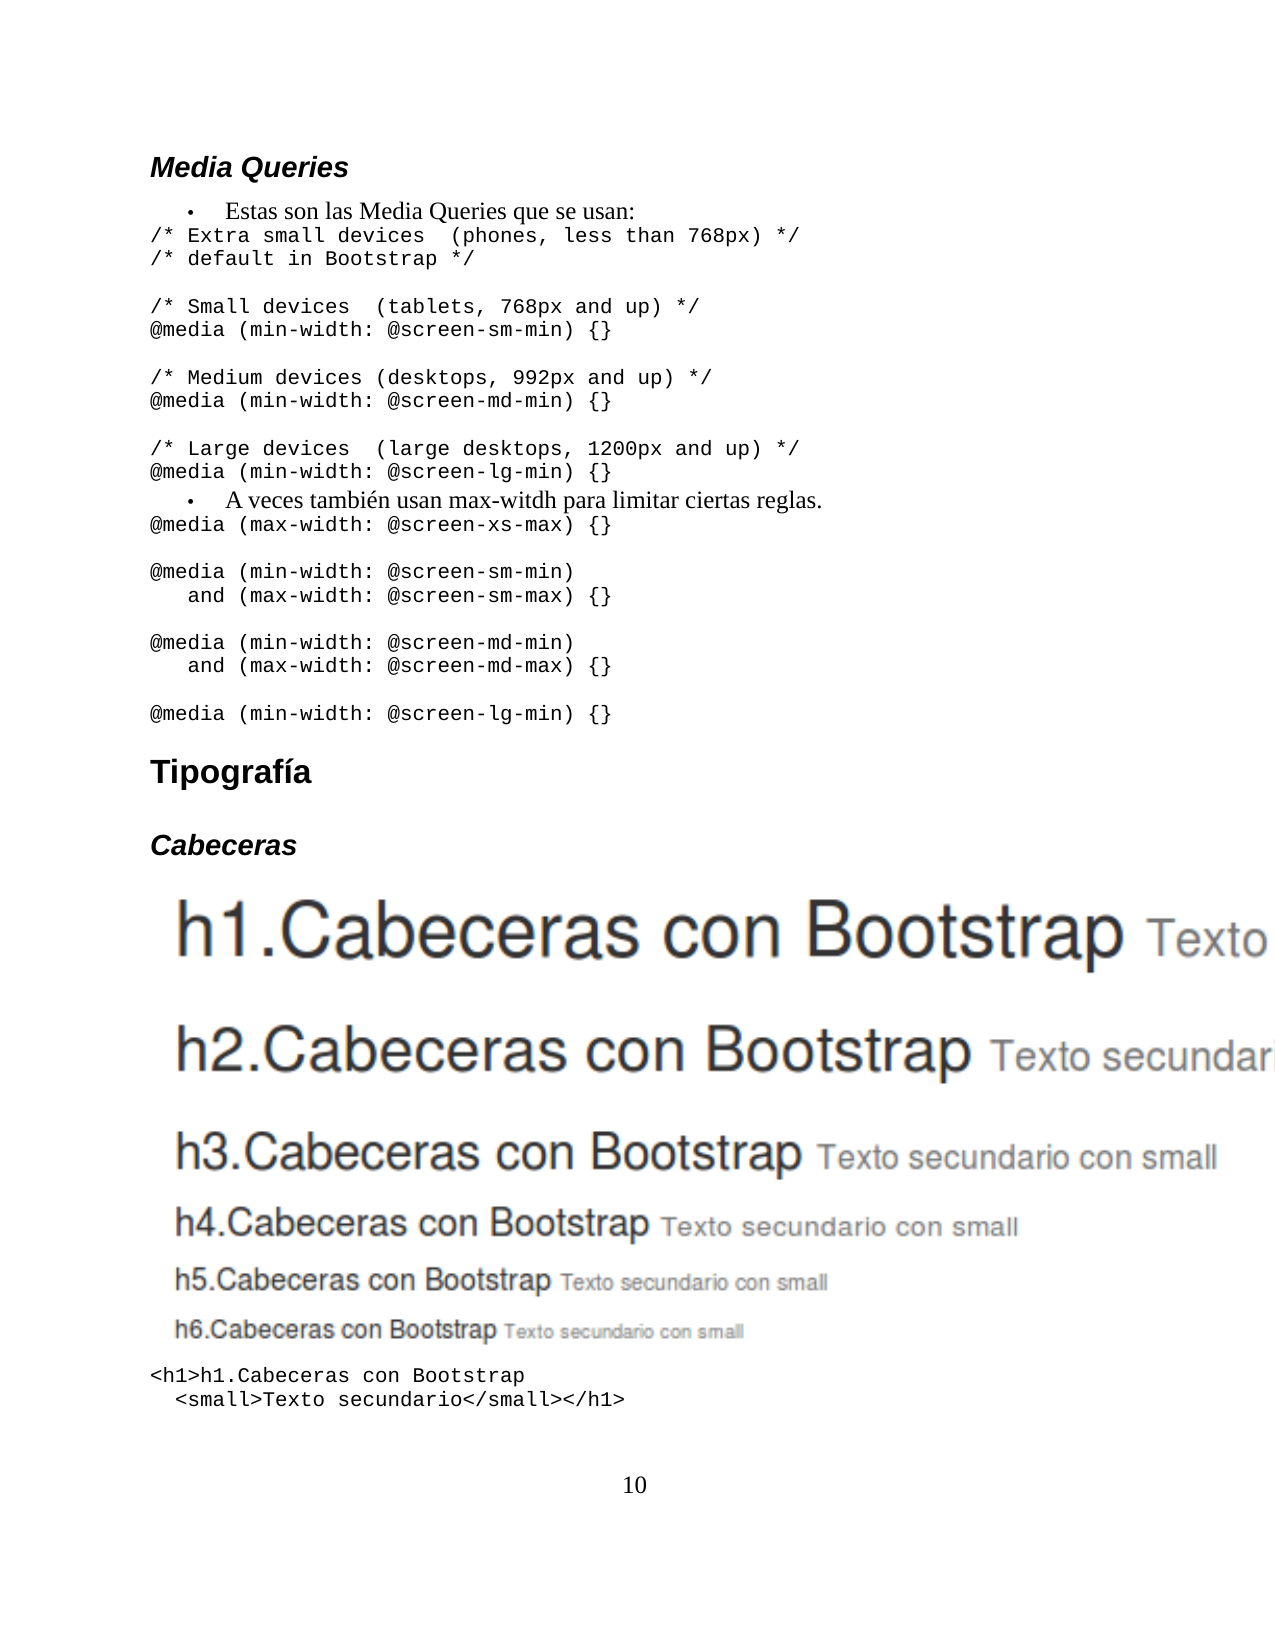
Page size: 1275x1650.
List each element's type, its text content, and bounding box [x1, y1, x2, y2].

text and (max-width: @screen-sm-max) {} [150, 584, 1125, 608]
text /* Extra small devices (phones, less than 768px) */ [150, 225, 1125, 248]
picture [150, 873, 1275, 1366]
text and (max-width: @screen-md-max) {} [150, 656, 1125, 679]
text /* default in Bootstrap */ [150, 248, 1125, 272]
text @media (min-width: @screen-md-min) [150, 632, 1125, 656]
text /* Small devices (tablets, 768px and up) */ [150, 296, 1125, 319]
text @media (min-width: @screen-md-min) {} [150, 390, 1125, 414]
text @media (min-width: @screen-sm-min) {} [150, 319, 1125, 343]
list A veces también usan max-witdh para limitar ciertas reglas. [187, 485, 1125, 514]
list Estas son las Media Queries que se usan: [187, 196, 1125, 225]
text /* Medium devices (desktops, 992px and up) */ [150, 367, 1125, 390]
subtitle Media Queries [150, 150, 1125, 183]
text @media (min-width: @screen-lg-min) {} [150, 703, 1125, 726]
subtitle Tipografía [150, 751, 1125, 790]
text /* Large devices (large desktops, 1200px and up) */ [150, 438, 1125, 461]
text @media (min-width: @screen-lg-min) {} [150, 461, 1125, 485]
text <h1>h1.Cabeceras con Bootstrap [150, 1366, 1125, 1389]
text <small>Texto secundario</small></h1> [150, 1389, 1125, 1413]
subtitle Cabeceras [150, 828, 1125, 861]
text @media (max-width: @screen-xs-max) {} [150, 514, 1125, 537]
text @media (min-width: @screen-sm-min) [150, 561, 1125, 584]
